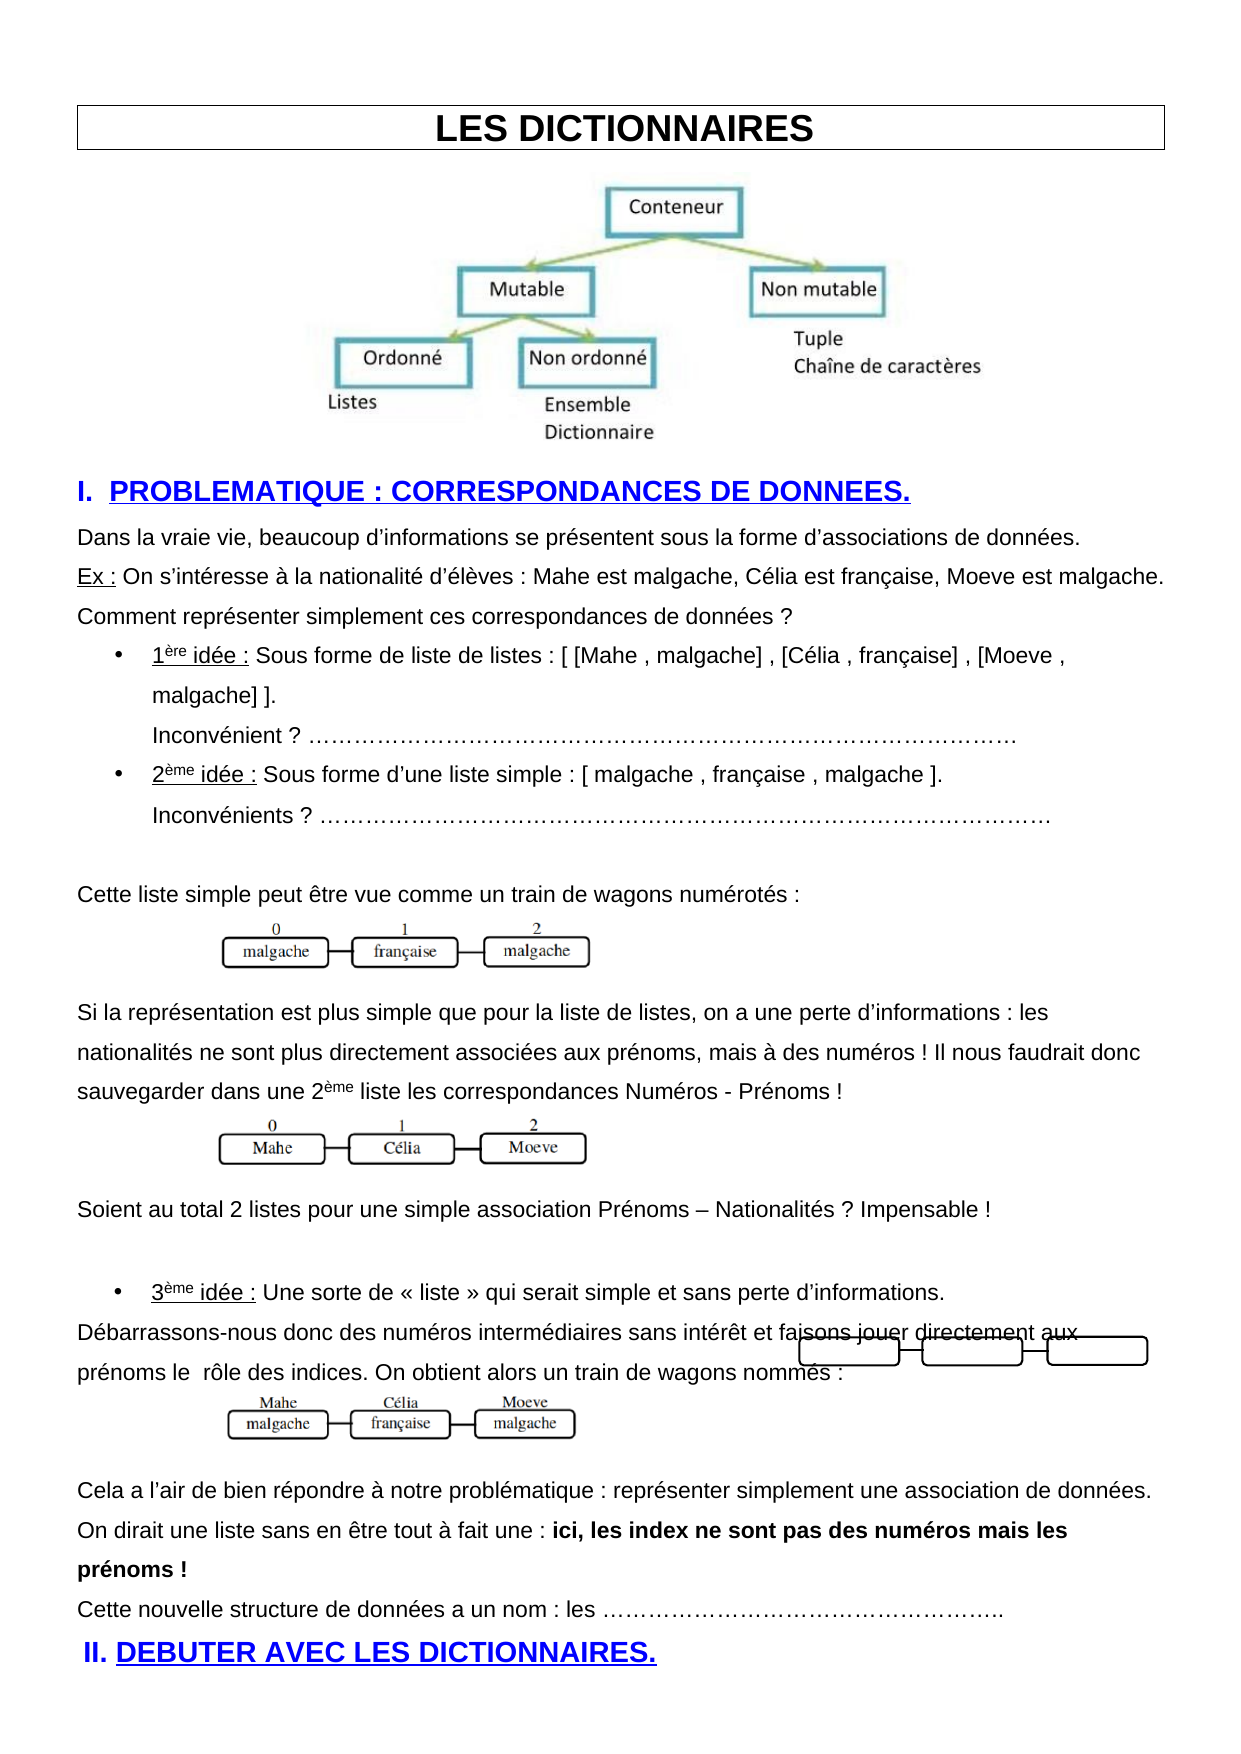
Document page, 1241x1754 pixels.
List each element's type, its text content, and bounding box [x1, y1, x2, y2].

list 1ère idée : Sous forme de liste de listes : [ [Mahe , malgache] , [Célia , française] , [Moeve , malgache] ]. [114, 642, 1165, 709]
list 3ème idée : Une sorte de « liste » qui serait simple et sans perte d’informations. [114, 1279, 1165, 1306]
list Inconvénients ? …………………………………………………………………………………… [114, 802, 1165, 828]
list 2ème idée : Sous forme d’une liste simple : [ malgache , française , malgache ]. [114, 761, 1165, 788]
text Si la représentation est plus simple que pour la liste de listes, on a une perte d’informations : les nationalités ne sont plus directement associées aux prénoms, mais à des numéros ! Il nous faudrait donc sauvegarder dans une 2ème liste les correspondances Numéros - Prénoms ! [77, 999, 1165, 1104]
picture [212, 914, 596, 980]
text II. DEBUTER AVEC LES DICTIONNAIRES. [77, 1635, 1165, 1669]
text Cette liste simple peut être vue comme un train de wagons numérotés : [77, 881, 1165, 907]
text Cela a l’air de bien répondre à notre problématique : représenter simplement une association de données. [77, 1477, 1165, 1503]
text LES DICTIONNAIRES [78, 106, 1164, 149]
text Débarrassons-nous donc des numéros intermédiaires sans intérêt et faisons jouer directement aux prénoms le rôle des indices. On obtient alors un train de wagons nommés : [77, 1319, 1165, 1385]
text Ex : On s’intéresse à la nationalité d’élèves : Mahe est malgache, Célia est française, Moeve est malgache. Comment représenter simplement ces correspondances de données ? [77, 563, 1165, 629]
list Soient au total 2 listes pour une simple association Prénoms – Nationalités ? Impensable ! [77, 1196, 1165, 1223]
text Cette nouvelle structure de données a un nom : les …………………………………………….. [77, 1596, 1165, 1622]
picture [284, 172, 997, 451]
text Dans la vraie vie, beaucoup d’informations se présentent sous la forme d’associations de données. [77, 524, 1165, 550]
list Inconvénient ? ………………………………………………………………………………… [114, 722, 1165, 748]
picture [226, 1391, 589, 1447]
picture [212, 1113, 596, 1176]
text On dirait une liste sans en être tout à fait une : ici, les index ne sont pas des numéros mais les prénoms ! [77, 1517, 1165, 1582]
text I. PROBLEMATIQUE : CORRESPONDANCES DE DONNEES. [77, 473, 1165, 507]
